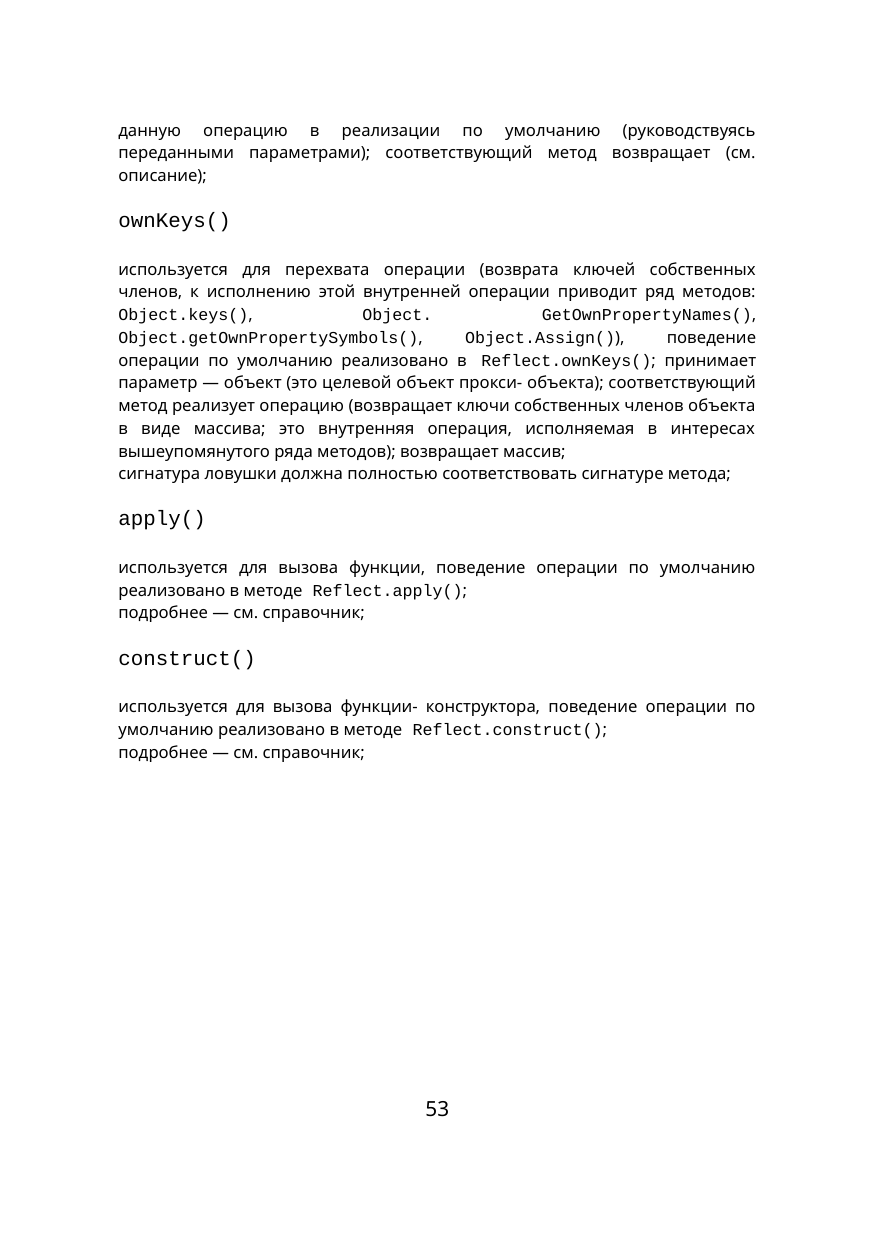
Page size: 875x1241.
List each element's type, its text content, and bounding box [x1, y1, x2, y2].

text используется для перехвата операции (возврата ключей собственных членов, к исполнению этой внутренней операции приводит ряд методов: Object.keys(), Object. GetOwnPropertyNames(), Object.getOwnPropertySymbols(), Object.Assign()), поведение операции по умолчанию реализовано в Reflect.ownKeys(); принимает параметр — объект (это целевой объект прокси- объекта); соответствующий метод реализует операцию (возвращает ключи собственных членов объекта в виде массива; это внутренняя операция, исполняемая в интересах вышеупомянутого ряда методов); возвращает массив; [118, 257, 756, 462]
text construct() [118, 647, 756, 671]
text подробнее — см. справочник; [118, 740, 756, 763]
text ownKeys() [118, 210, 756, 233]
text используется для вызова функции, поведение операции по умолчанию реализовано в методе Reflect.apply(); [118, 556, 756, 601]
text используется для вызова функции- конструктора, поведение операции по умолчанию реализовано в методе Reflect.construct(); [118, 695, 756, 740]
text apply() [118, 508, 756, 532]
text данную операцию в реализации по умолчанию (руководствуясь переданными параметрами); соответствующий метод возвращает (см. описание); [118, 118, 756, 186]
text сигнатура ловушки должна полностью соответствовать сигнатуре метода; [118, 462, 756, 485]
text подробнее — см. справочник; [118, 601, 756, 624]
